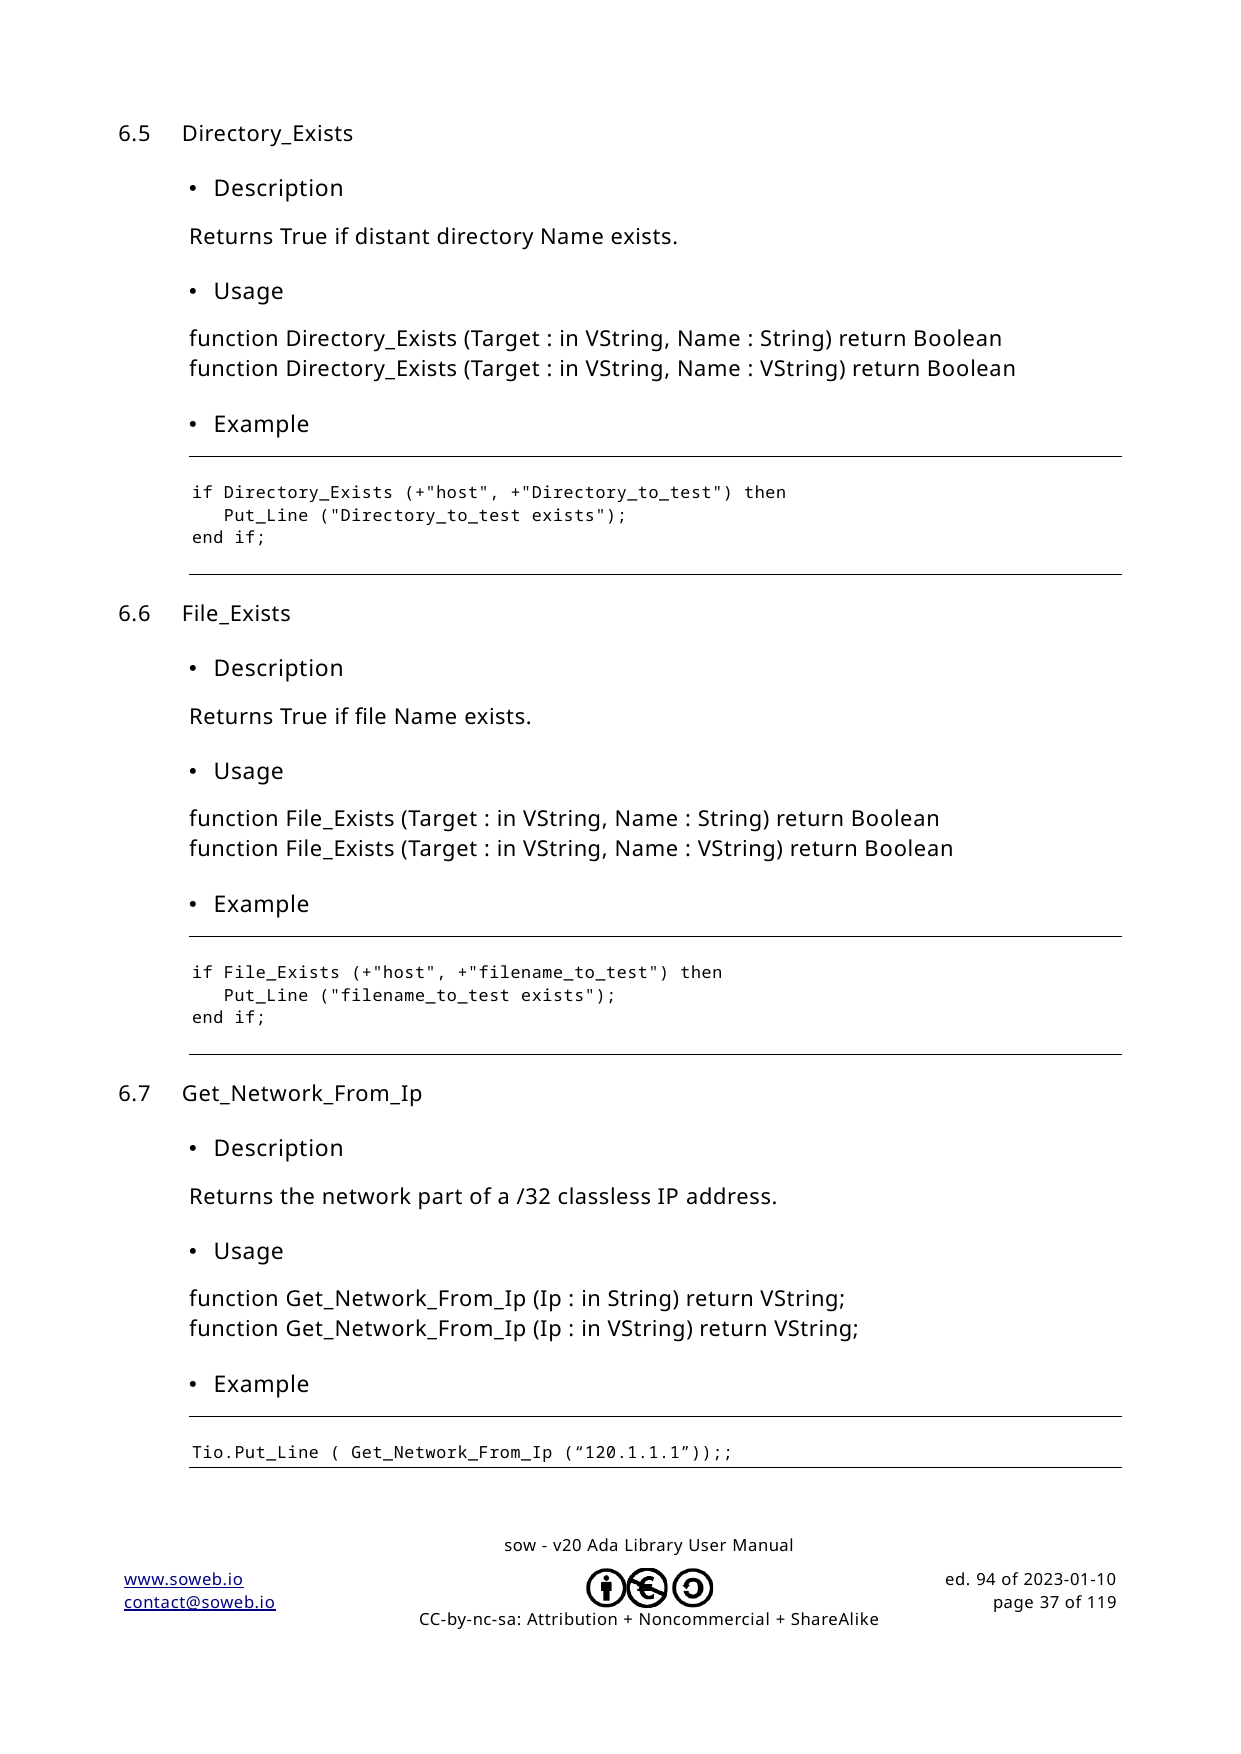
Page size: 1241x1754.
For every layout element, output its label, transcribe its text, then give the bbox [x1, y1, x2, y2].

list Put_Line ("filename_to_test exists"); [189, 981, 1122, 1003]
text function File_Exists (Target : in VString, Name : VString) return Boolean [189, 833, 1122, 863]
subtitle Description [189, 1132, 1122, 1163]
text Returns True if distant directory Name exists. [189, 221, 1122, 251]
subtitle Example [189, 887, 1122, 918]
list end if; [189, 523, 1122, 574]
subtitle Get_Network_From_Ip [118, 1078, 1122, 1108]
text function Directory_Exists (Target : in VString, Name : String) return Boolean [189, 323, 1122, 353]
list Tio.Put_Line ( Get_Network_From_Ip (“120.1.1.1”));; [189, 1417, 1122, 1467]
text function Directory_Exists (Target : in VString, Name : VString) return Boolean [189, 353, 1122, 383]
subtitle Usage [189, 754, 1122, 786]
picture [672, 1568, 714, 1608]
subtitle Usage [189, 1234, 1122, 1266]
list Put_Line ("Directory_to_test exists"); [189, 501, 1122, 523]
text function Get_Network_From_Ip (Ip : in String) return VString; [189, 1283, 1122, 1313]
list if File_Exists (+"host", +"filename_to_test") then [189, 937, 1122, 981]
picture [585, 1568, 668, 1608]
subtitle Description [189, 652, 1122, 683]
subtitle Example [189, 1367, 1122, 1398]
subtitle Description [189, 172, 1122, 203]
text Returns the network part of a /32 classless IP address. [189, 1181, 1122, 1211]
text function Get_Network_From_Ip (Ip : in VString) return VString; [189, 1313, 1122, 1343]
text Returns True if file Name exists. [189, 701, 1122, 731]
subtitle Usage [189, 274, 1122, 306]
list end if; [189, 1003, 1122, 1054]
list if Directory_Exists (+"host", +"Directory_to_test") then [189, 457, 1122, 501]
subtitle Example [189, 407, 1122, 438]
subtitle Directory_Exists [118, 118, 1122, 148]
text function File_Exists (Target : in VString, Name : String) return Boolean [189, 803, 1122, 833]
subtitle File_Exists [118, 598, 1122, 628]
